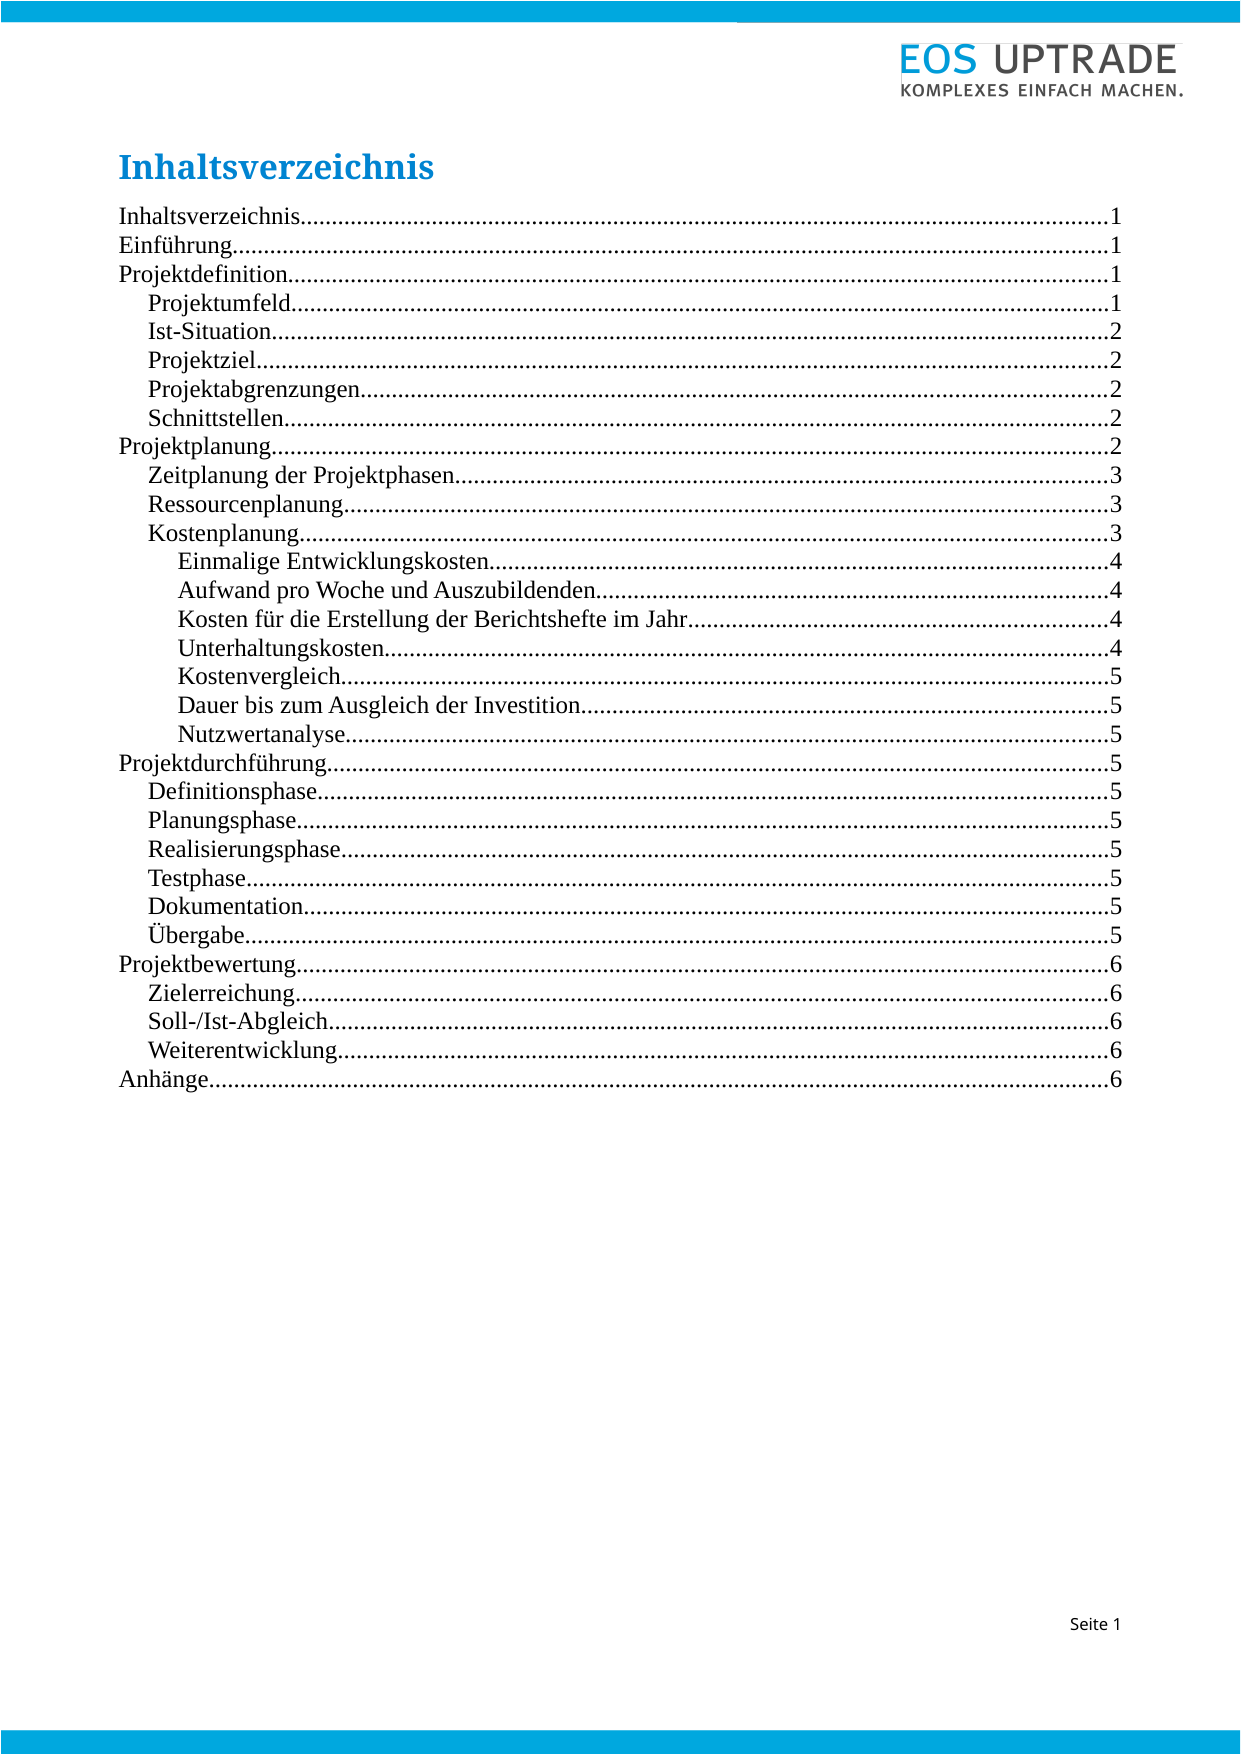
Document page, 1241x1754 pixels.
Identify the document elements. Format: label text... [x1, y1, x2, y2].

text Zielerreichung 6 [148, 978, 1122, 1006]
text Einführung 1 [118, 230, 1122, 259]
subtitle Inhaltsverzeichnis [118, 143, 1122, 189]
text Projektumfeld 1 [148, 288, 1122, 316]
picture [1, 23, 1240, 1730]
text Dokumentation 5 [148, 891, 1122, 920]
text Projektabgrenzungen 2 [148, 374, 1122, 403]
text Aufwand pro Woche und Auszubildenden 4 [177, 575, 1122, 604]
text Soll-/Ist-Abgleich 6 [148, 1006, 1122, 1035]
text Testphase 5 [148, 863, 1122, 891]
text Dauer bis zum Ausgleich der Investition 5 [177, 690, 1122, 719]
text Projektbewertung 6 [118, 949, 1122, 978]
text Weiterentwicklung 6 [148, 1035, 1122, 1064]
text Zeitplanung der Projektphasen 3 [148, 460, 1122, 489]
text Inhaltsverzeichnis 1 [118, 201, 1122, 230]
text Planungsphase 5 [148, 805, 1122, 834]
text Anhänge 6 [118, 1064, 1122, 1093]
text Definitionsphase 5 [148, 776, 1122, 805]
text Kostenplanung 3 [148, 518, 1122, 546]
text Übergabe 5 [148, 920, 1122, 949]
text Einmalige Entwicklungskosten 4 [177, 546, 1122, 575]
text Kosten für die Erstellung der Berichtshefte im Jahr 4 [177, 604, 1122, 633]
text Projektdefinition 1 [118, 259, 1122, 288]
text Schnittstellen 2 [148, 403, 1122, 431]
text Projektziel 2 [148, 345, 1122, 374]
text Kostenvergleich 5 [177, 661, 1122, 690]
text Unterhaltungskosten 4 [177, 633, 1122, 661]
text Nutzwertanalyse 5 [177, 719, 1122, 748]
text Realisierungsphase 5 [148, 834, 1122, 863]
text Projektplanung 2 [118, 431, 1122, 460]
text Ist-Situation 2 [148, 316, 1122, 345]
text Projektdurchführung 5 [118, 748, 1122, 776]
text Ressourcenplanung 3 [148, 489, 1122, 518]
